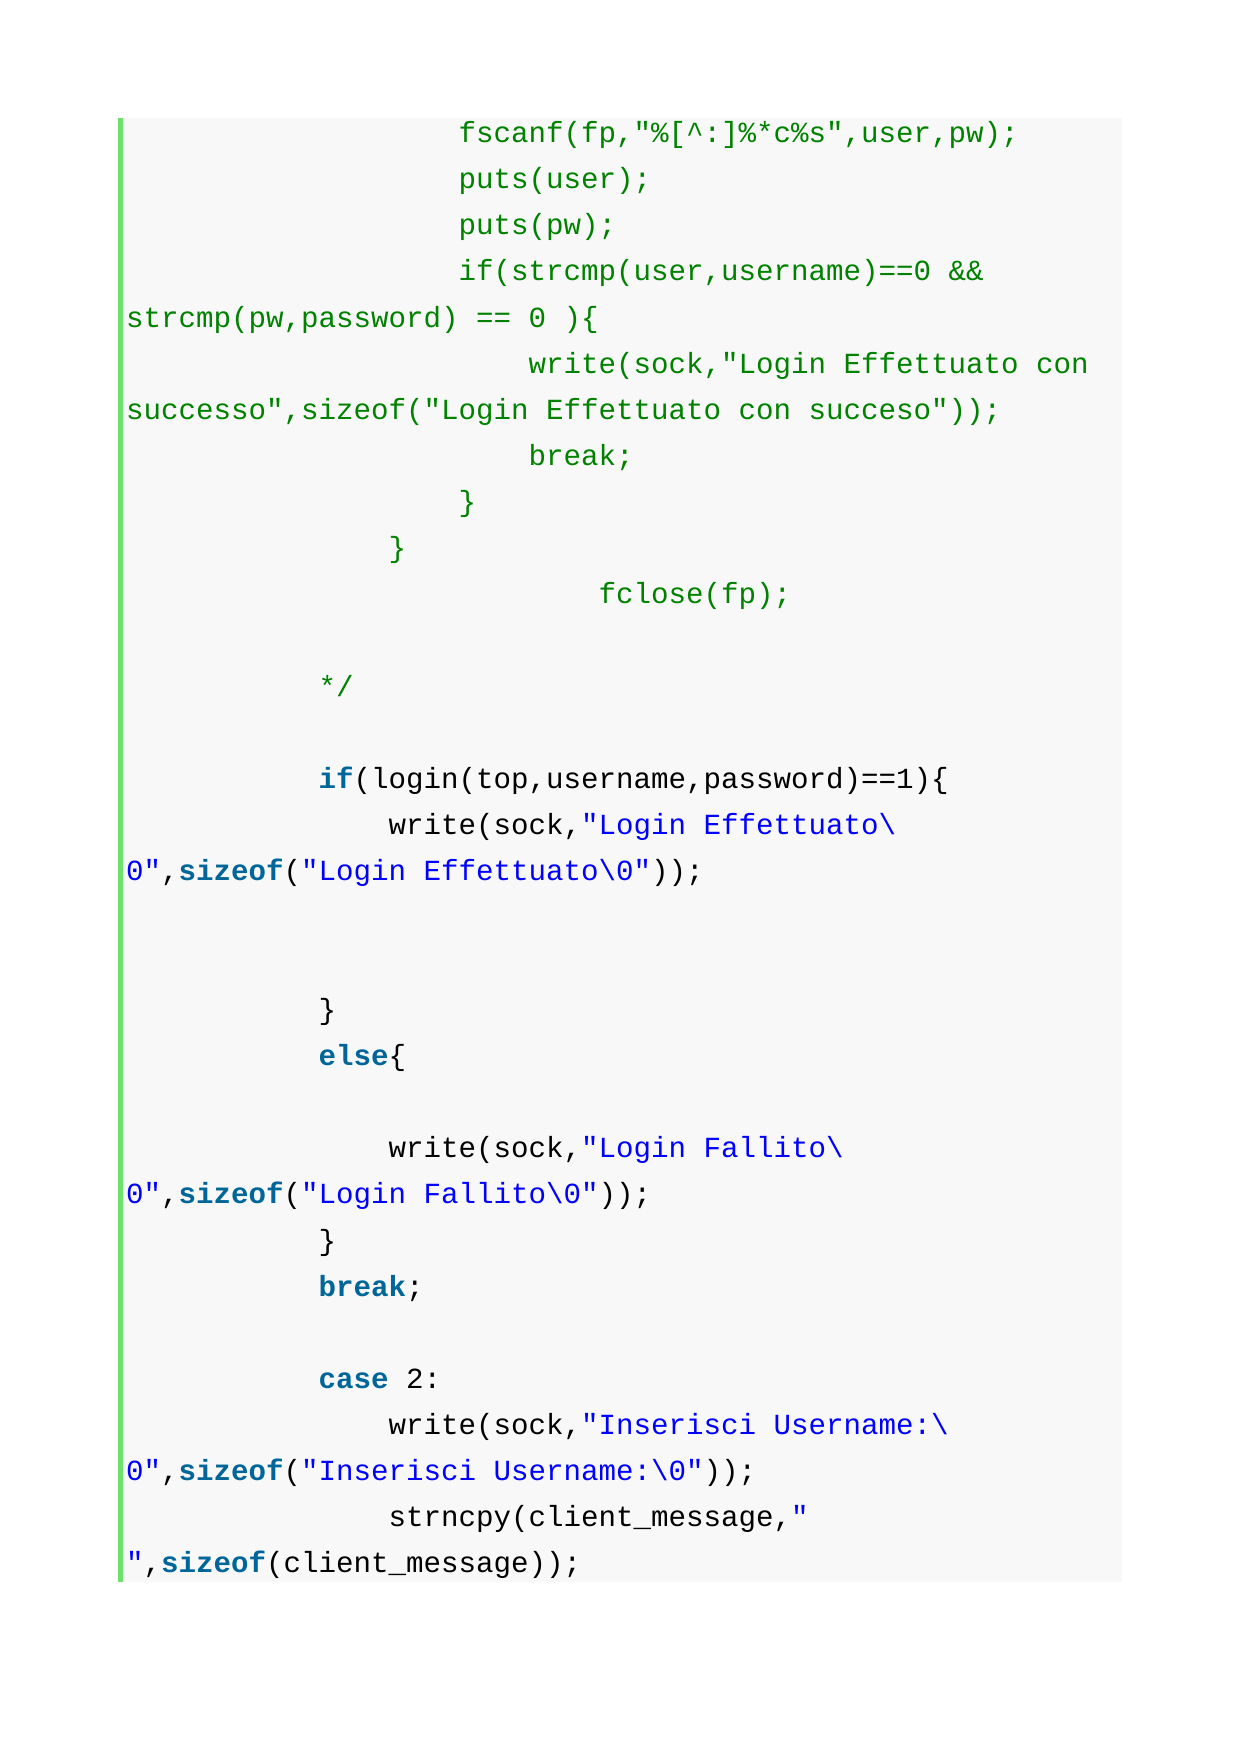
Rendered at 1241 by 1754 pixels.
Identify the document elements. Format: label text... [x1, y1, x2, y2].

text } [123, 533, 1122, 566]
text */ [123, 672, 1122, 705]
text fscanf(fp,"%[^:]%*c%s",user,pw); [123, 118, 1122, 151]
text fclose(fp); [123, 579, 1122, 613]
text if(login(top,username,password)==1){ [123, 764, 1122, 797]
text break; [123, 1272, 1122, 1305]
text case 2: [123, 1364, 1122, 1397]
text break; [123, 441, 1122, 474]
text else{ [123, 1041, 1122, 1074]
text write(sock,"Login Fallito\0",sizeof("Login Fallito\0")); [123, 1133, 1122, 1212]
text puts(pw); [123, 210, 1122, 243]
text puts(user); [123, 164, 1122, 197]
text } [123, 995, 1122, 1028]
text strncpy(client_message," ",sizeof(client_message)); [123, 1502, 1122, 1582]
text write(sock,"Inserisci Username:\0",sizeof("Inserisci Username:\0")); [123, 1410, 1122, 1489]
text } [123, 1226, 1122, 1259]
text if(strcmp(user,username)==0 && strcmp(pw,password) == 0 ){ [123, 257, 1122, 336]
text write(sock,"Login Effettuato\0",sizeof("Login Effettuato\0")); [123, 810, 1122, 889]
text write(sock,"Login Effettuato con successo",sizeof("Login Effettuato con succeso")); [123, 349, 1122, 428]
text } [123, 487, 1122, 520]
